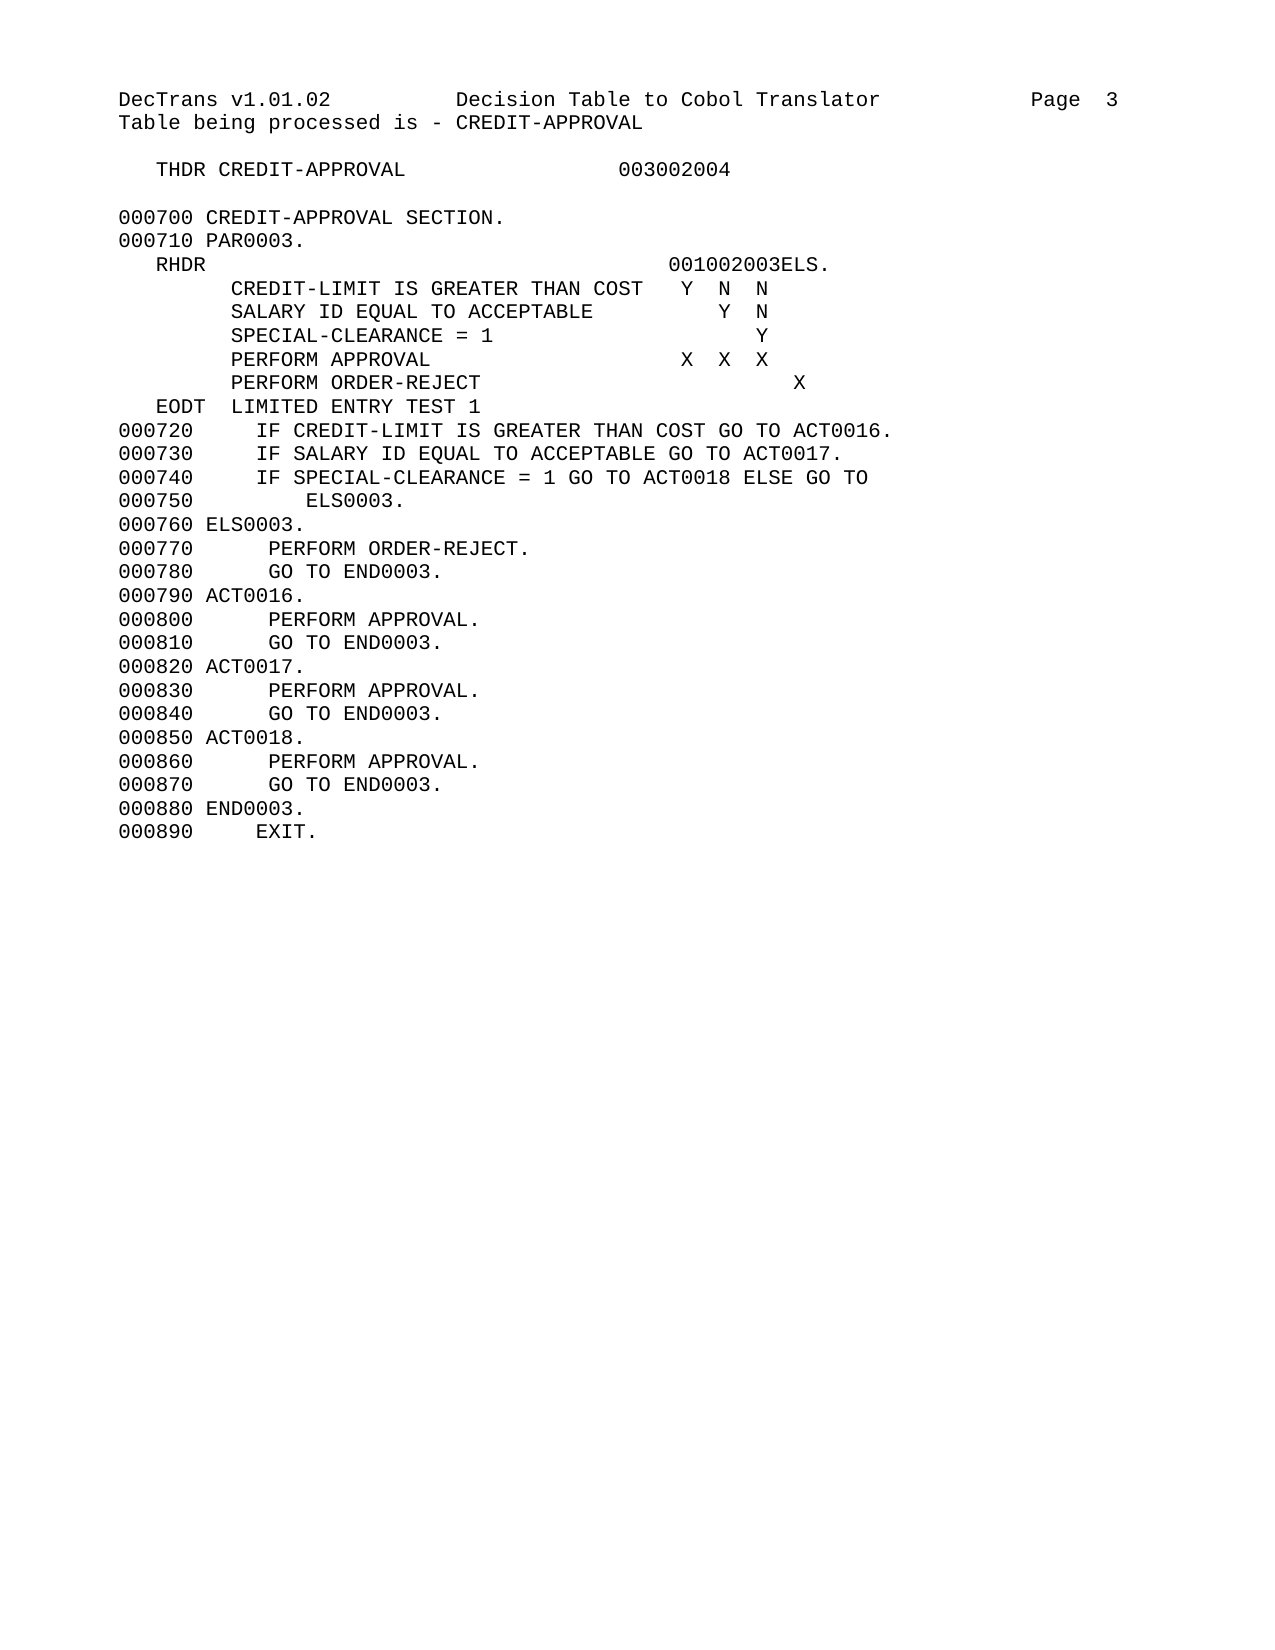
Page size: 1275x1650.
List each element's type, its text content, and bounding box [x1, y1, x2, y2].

text 000820 ACT0017. [118, 656, 1157, 680]
text 000700 CREDIT-APPROVAL SECTION. [118, 207, 1157, 230]
text 000810 GO TO END0003. [118, 632, 1157, 656]
text 000870 GO TO END0003. [118, 774, 1157, 798]
text 000720 IF CREDIT-LIMIT IS GREATER THAN COST GO TO ACT0016. [118, 419, 1157, 443]
text 000800 PERFORM APPROVAL. [118, 609, 1157, 632]
text RHDR 001002003ELS. [118, 254, 1157, 278]
text 000840 GO TO END0003. [118, 703, 1157, 727]
text PERFORM ORDER-REJECT X [118, 372, 1157, 396]
text 000890 EXIT. [118, 822, 1157, 845]
text 000730 IF SALARY ID EQUAL TO ACCEPTABLE GO TO ACT0017. [118, 443, 1157, 467]
text 000760 ELS0003. [118, 514, 1157, 538]
text 000860 PERFORM APPROVAL. [118, 751, 1157, 774]
text CREDIT-LIMIT IS GREATER THAN COST Y N N [118, 278, 1157, 301]
text 000740 IF SPECIAL-CLEARANCE = 1 GO TO ACT0018 ELSE GO TO [118, 467, 1157, 491]
text EODT LIMITED ENTRY TEST 1 [118, 396, 1157, 419]
text SALARY ID EQUAL TO ACCEPTABLE Y N [118, 301, 1157, 325]
text 000850 ACT0018. [118, 727, 1157, 751]
text 000750 ELS0003. [118, 491, 1157, 514]
text 000770 PERFORM ORDER-REJECT. [118, 538, 1157, 561]
text 000710 PAR0003. [118, 230, 1157, 254]
text 000780 GO TO END0003. [118, 561, 1157, 585]
text THDR CREDIT-APPROVAL 003002004 [118, 159, 1157, 183]
text 000830 PERFORM APPROVAL. [118, 680, 1157, 703]
text 000790 ACT0016. [118, 585, 1157, 609]
text PERFORM APPROVAL X X X [118, 349, 1157, 372]
text DecTrans v1.01.02 Decision Table to Cobol Translator Page 3 [118, 88, 1157, 112]
text SPECIAL-CLEARANCE = 1 Y [118, 325, 1157, 349]
text 000880 END0003. [118, 798, 1157, 822]
text Table being processed is - CREDIT-APPROVAL [118, 112, 1157, 136]
